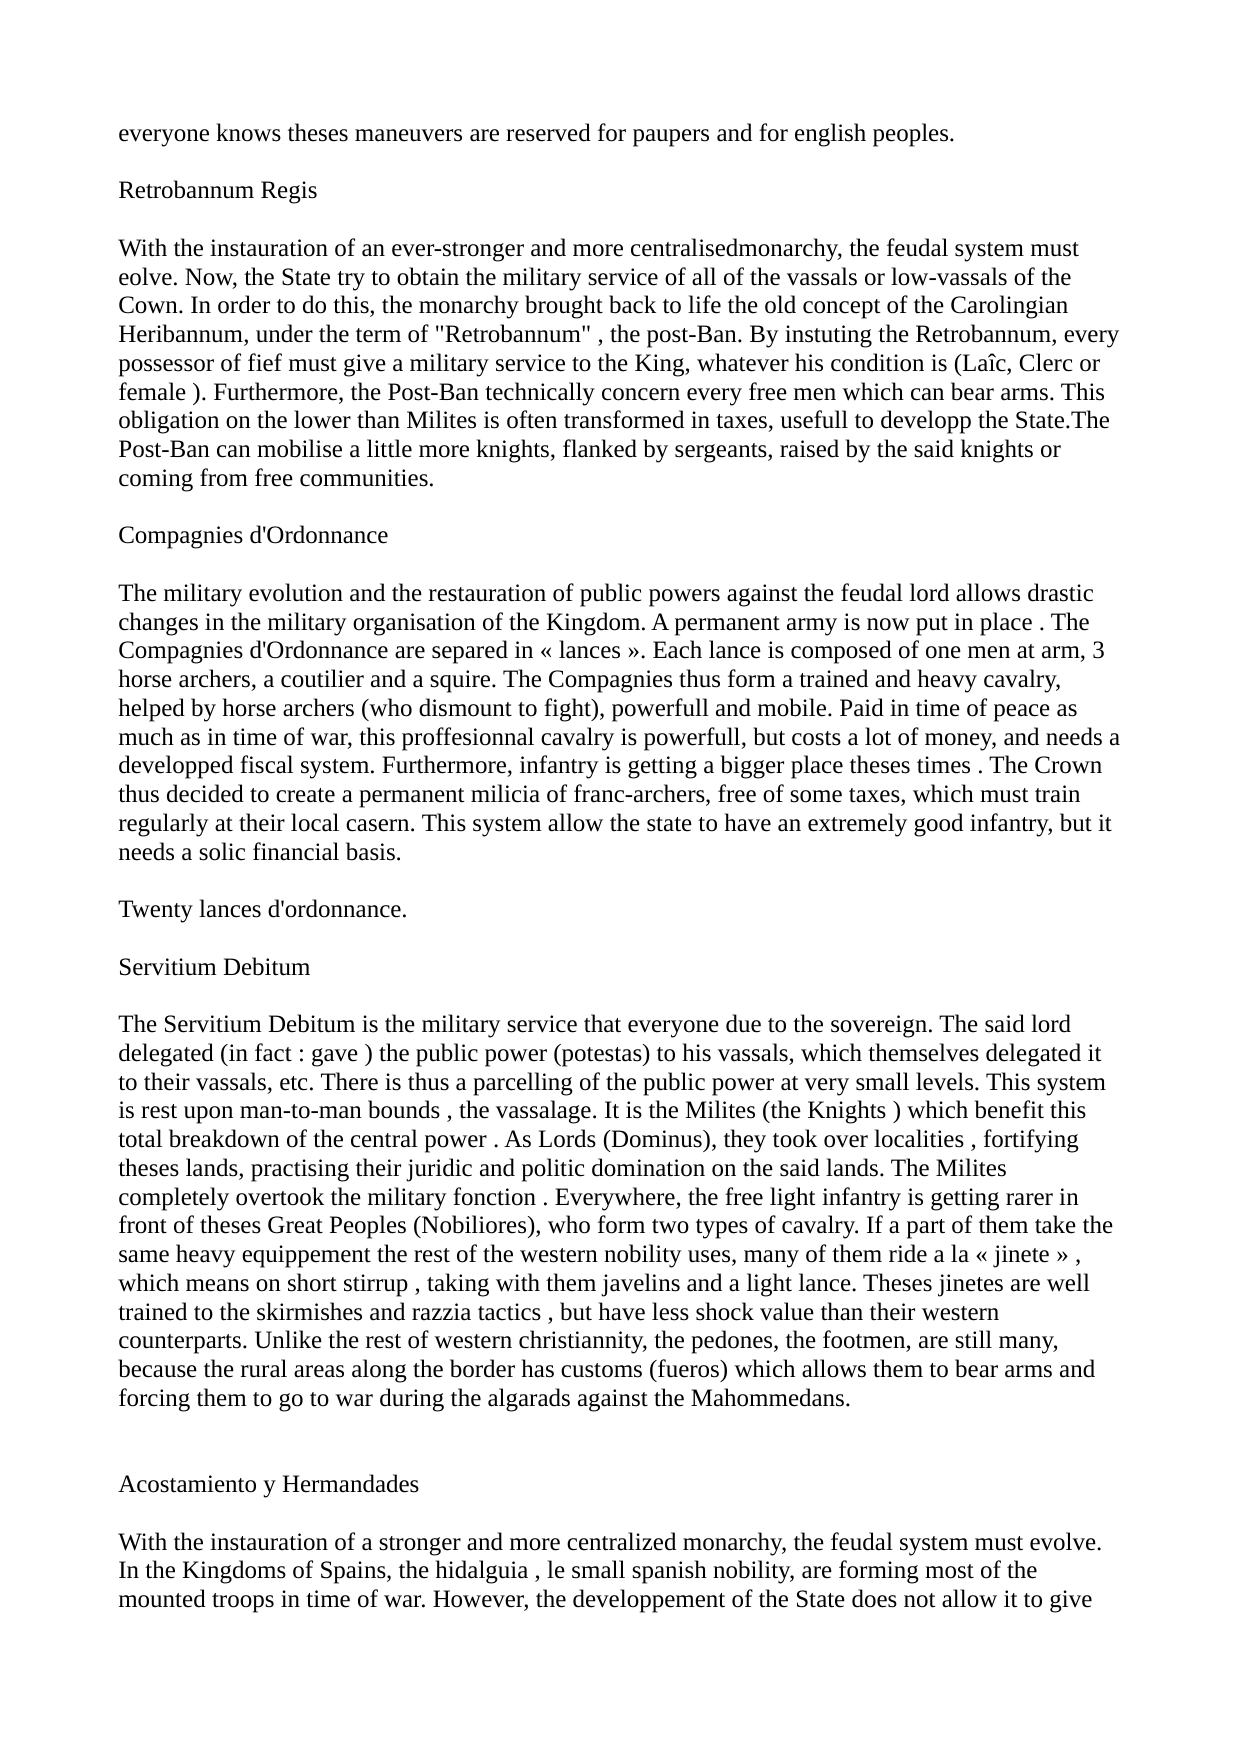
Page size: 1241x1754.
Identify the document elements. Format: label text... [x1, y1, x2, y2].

text Servitium Debitum [118, 952, 1122, 981]
text Acostamiento y Hermandades [118, 1469, 1122, 1498]
text With the instauration of a stronger and more centralized monarchy, the feudal system must evolve. In the Kingdoms of Spains, the hidalguia , le small spanish nobility, are forming most of the mounted troops in time of war. However, the developpement of the State does not allow it to give [118, 1527, 1122, 1613]
text The Servitium Debitum is the military service that everyone due to the sovereign. The said lord delegated (in fact : gave ) the public power (potestas) to his vassals, which themselves delegated it to their vassals, etc. There is thus a parcelling of the public power at very small levels. This system is rest upon man-to-man bounds , the vassalage. It is the Milites (the Knights ) which benefit this total breakdown of the central power . As Lords (Dominus), they took over localities , fortifying theses lands, practising their juridic and politic domination on the said lands. The Milites completely overtook the military fonction . Everywhere, the free light infantry is getting rarer in front of theses Great Peoples (Nobiliores), who form two types of cavalry. If a part of them take the same heavy equippement the rest of the western nobility uses, many of them ride a la « jinete » , which means on short stirrup , taking with them javelins and a light lance. Theses jinetes are well trained to the skirmishes and razzia tactics , but have less shock value than their western counterparts. Unlike the rest of western christiannity, the pedones, the footmen, are still many, because the rural areas along the border has customs (fueros) which allows them to bear arms and forcing them to go to war during the algarads against the Mahommedans. [118, 1009, 1122, 1412]
text The military evolution and the restauration of public powers against the feudal lord allows drastic changes in the military organisation of the Kingdom. A permanent army is now put in place . The Compagnies d'Ordonnance are separed in « lances ». Each lance is composed of one men at arm, 3 horse archers, a coutilier and a squire. The Compagnies thus form a trained and heavy cavalry, helped by horse archers (who dismount to fight), powerfull and mobile. Paid in time of peace as much as in time of war, this proffesionnal cavalry is powerfull, but costs a lot of money, and needs a developped fiscal system. Furthermore, infantry is getting a bigger place theses times . The Crown thus decided to create a permanent milicia of franc-archers, free of some taxes, which must train regularly at their local casern. This system allow the state to have an extremely good infantry, but it needs a solic financial basis. [118, 578, 1122, 866]
text everyone knows theses maneuvers are reserved for paupers and for english peoples. [118, 118, 1122, 147]
text Retrobannum Regis [118, 176, 1122, 204]
text Compagnies d'Ordonnance [118, 521, 1122, 549]
text With the instauration of an ever-stronger and more centralisedmonarchy, the feudal system must eolve. Now, the State try to obtain the military service of all of the vassals or low-vassals of the Cown. In order to do this, the monarchy brought back to life the old concept of the Carolingian Heribannum, under the term of "Retrobannum" , the post-Ban. By instuting the Retrobannum, every possessor of fief must give a military service to the King, whatever his condition is (Laîc, Clerc or female ). Furthermore, the Post-Ban technically concern every free men which can bear arms. This obligation on the lower than Milites is often transformed in taxes, usefull to developp the State.The Post-Ban can mobilise a little more knights, flanked by sergeants, raised by the said knights or coming from free communities. [118, 233, 1122, 492]
text Twenty lances d'ordonnance. [118, 894, 1122, 923]
